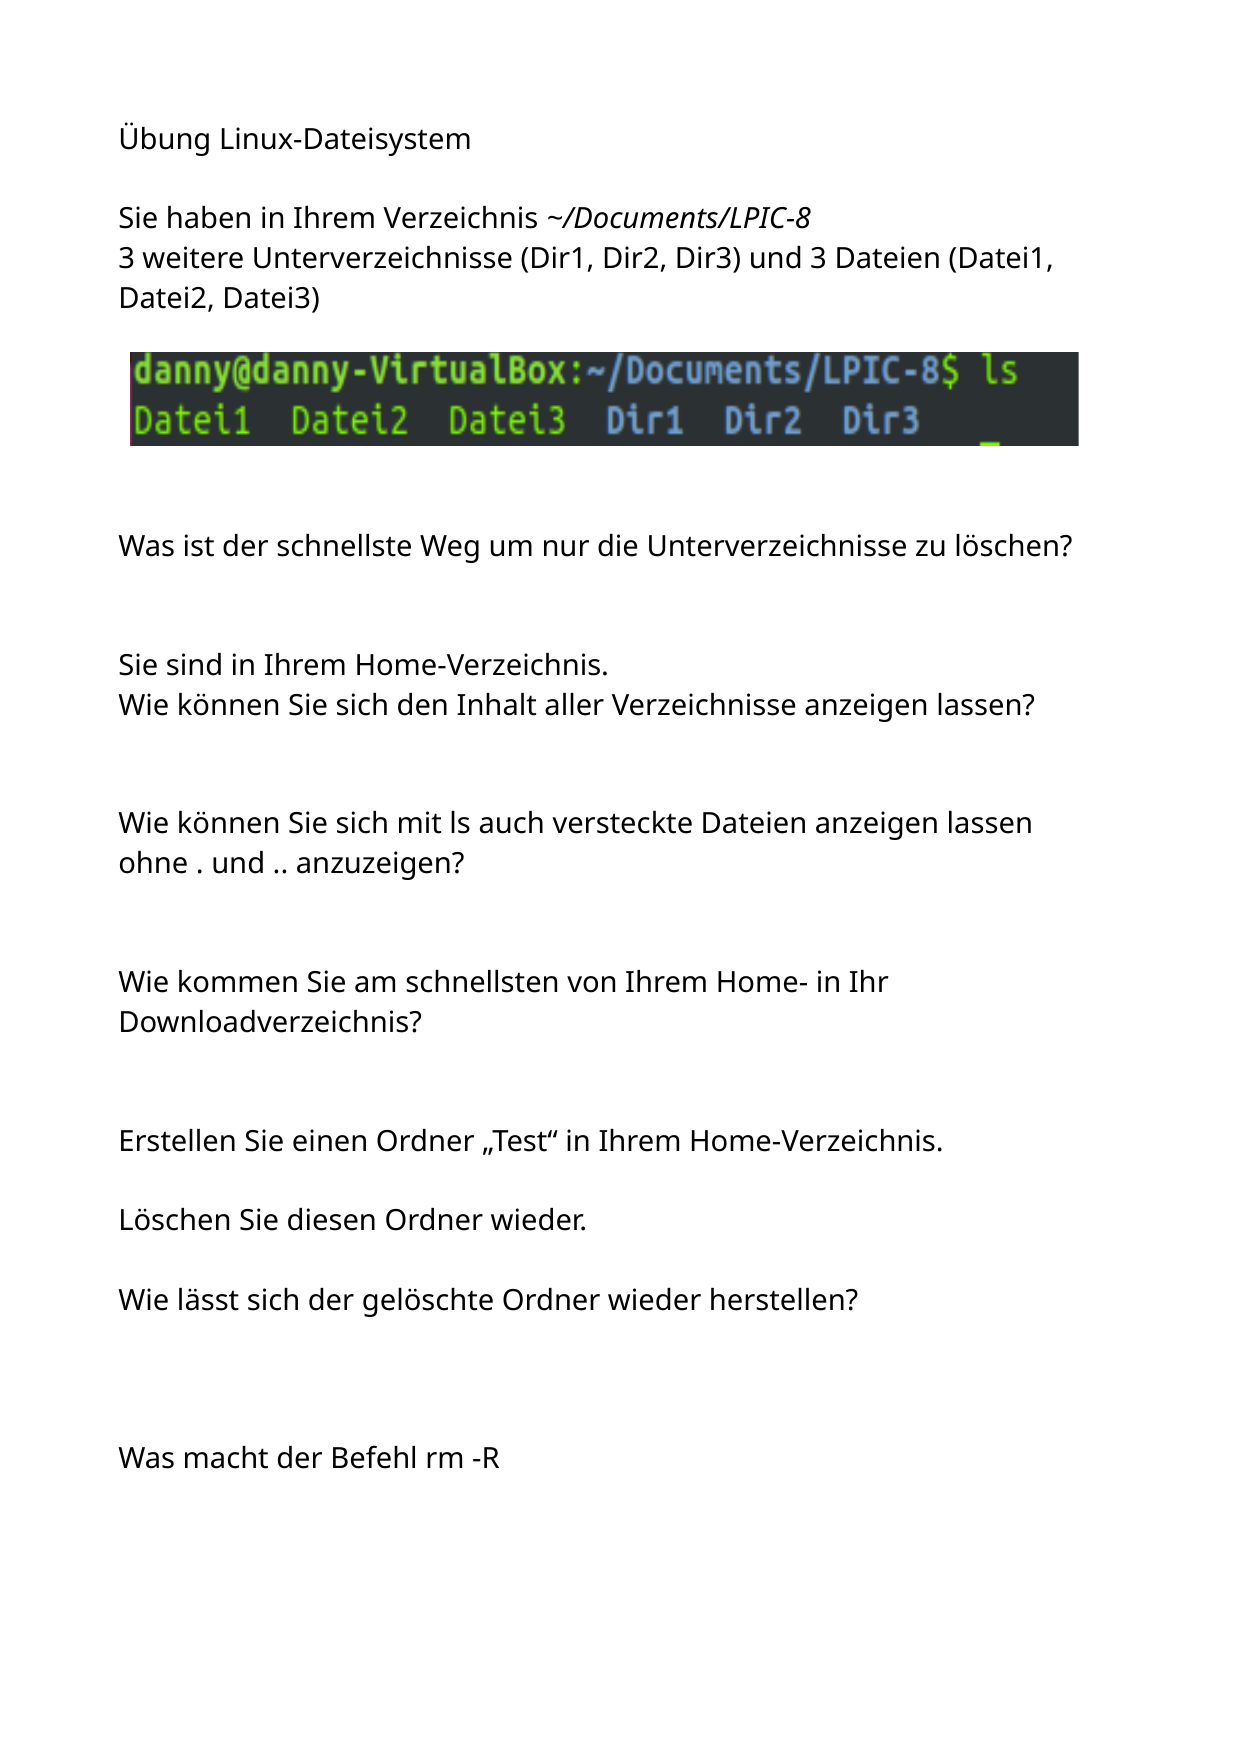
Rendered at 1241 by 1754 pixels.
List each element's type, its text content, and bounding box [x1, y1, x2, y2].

text Erstellen Sie einen Ordner „Test“ in Ihrem Home-Verzeichnis. Löschen Sie diesen Ordner wieder. Wie lässt sich der gelöschte Ordner wieder herstellen? [118, 1120, 1122, 1319]
text Was ist der schnellste Weg um nur die Unterverzeichnisse zu löschen? [118, 525, 1122, 565]
text Sie haben in Ihrem Verzeichnis ~/Documents/LPIC-8 3 weitere Unterverzeichnisse (Dir1, Dir2, Dir3) und 3 Dateien (Datei1, Datei2, Datei3) [118, 197, 1122, 317]
text Wie können Sie sich mit ls auch versteckte Dateien anzeigen lassen ohne . und .. anzuzeigen? [118, 803, 1122, 882]
text Sie sind in Ihrem Home-Verzeichnis. Wie können Sie sich den Inhalt aller Verzeichnisse anzeigen lassen? [118, 644, 1122, 723]
picture [130, 352, 1079, 446]
text Wie kommen Sie am schnellsten von Ihrem Home- in Ihr Downloadverzeichnis? [118, 962, 1122, 1041]
text Übung Linux-Dateisystem [118, 118, 1122, 158]
text Was macht der Befehl rm -R [118, 1438, 1122, 1477]
